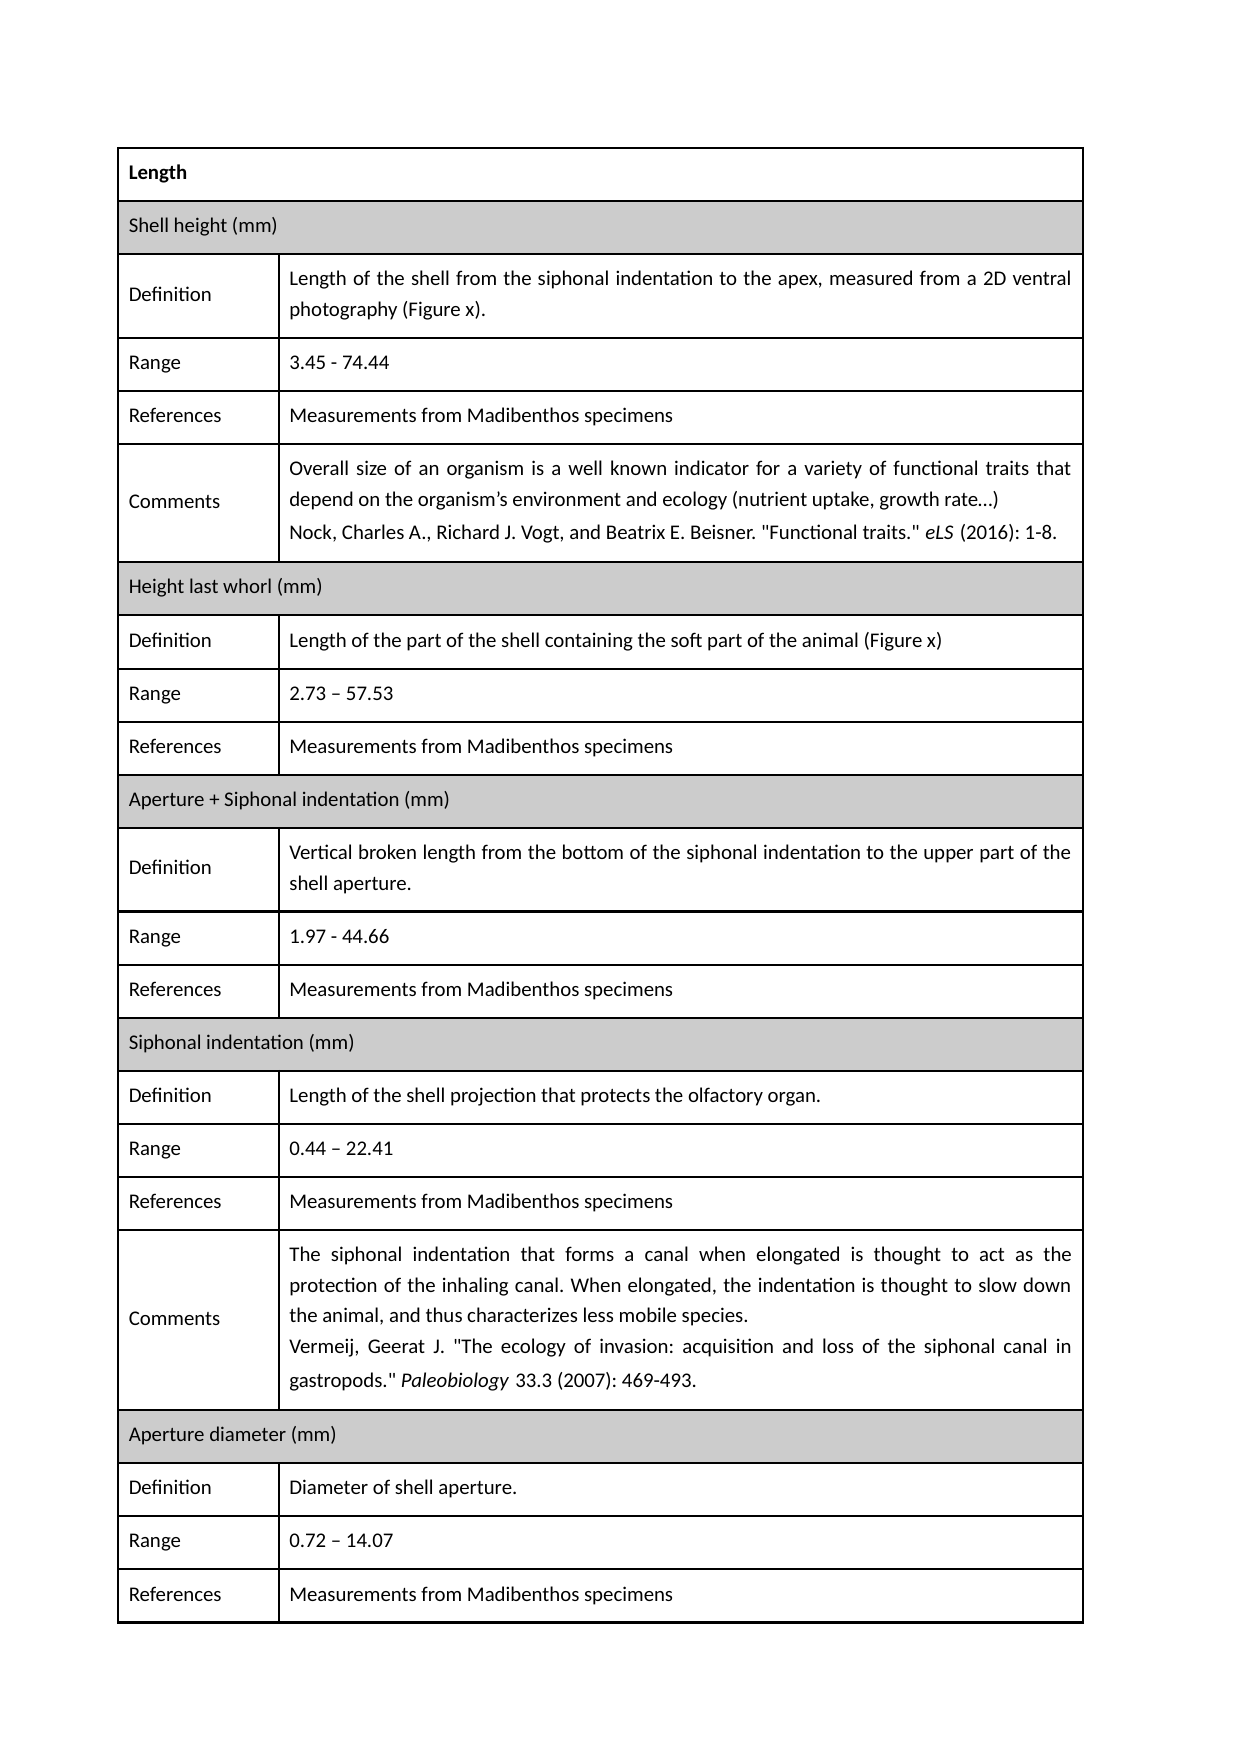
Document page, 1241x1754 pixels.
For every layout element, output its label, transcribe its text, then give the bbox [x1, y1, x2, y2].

table_cell Aperture + Siphonal indentation (mm) [119, 776, 1082, 827]
table_cell Overall size of an organism is a well known indicator for a variety of functional traits that depend on the organism’s environment and ecology (nutrient uptake, growth rate…) Nock, Charles A., Richard J. Vogt, and Beatrix E. Beisner. "Functional traits." eLS (2016): 1-8. [280, 445, 1082, 561]
table_cell Measurements from Madibenthos specimens [280, 723, 1082, 774]
table_cell Definition [119, 255, 278, 337]
table_cell 0.44 – 22.41 [280, 1125, 1082, 1176]
table_cell Vertical broken length from the bottom of the siphonal indentation to the upper part of the shell aperture. [280, 829, 1082, 910]
table_cell Diameter of shell aperture. [280, 1464, 1082, 1515]
table_cell References [119, 1570, 278, 1621]
table_cell Measurements from Madibenthos specimens [280, 966, 1082, 1017]
table_cell Range [119, 913, 278, 963]
table_cell Measurements from Madibenthos specimens [280, 392, 1082, 443]
table_cell Length of the part of the shell containing the soft part of the animal (Figure x) [280, 616, 1082, 667]
table_cell Comments [119, 1231, 278, 1409]
table_cell Definition [119, 829, 278, 910]
table_cell Definition [119, 616, 278, 667]
table_cell Comments [119, 445, 278, 561]
table_cell Range [119, 1125, 278, 1176]
table_cell References [119, 392, 278, 443]
table_cell Length of the shell projection that protects the olfactory organ. [280, 1072, 1082, 1123]
table_cell Measurements from Madibenthos specimens [280, 1178, 1082, 1229]
table_cell References [119, 1178, 278, 1229]
table_header Length [119, 149, 1082, 200]
table_cell 1.97 - 44.66 [280, 913, 1082, 963]
table_cell Range [119, 670, 278, 721]
table_cell Aperture diameter (mm) [119, 1411, 1082, 1462]
table_cell References [119, 966, 278, 1017]
table_cell Height last whorl (mm) [119, 563, 1082, 614]
table_cell Definition [119, 1072, 278, 1123]
table_cell Range [119, 339, 278, 390]
table_cell 2.73 – 57.53 [280, 670, 1082, 721]
table_cell Measurements from Madibenthos specimens [280, 1570, 1082, 1621]
table_cell Siphonal indentation (mm) [119, 1019, 1082, 1070]
table_cell Length of the shell from the siphonal indentation to the apex, measured from a 2D ventral photography (Figure x). [280, 255, 1082, 337]
table_cell The siphonal indentation that forms a canal when elongated is thought to act as the protection of the inhaling canal. When elongated, the indentation is thought to slow down the animal, and thus characterizes less mobile species. Vermeij, Geerat J. "The ecology of invasion: acquisition and loss of the siphonal canal in gastropods." Paleobiology 33.3 (2007): 469-493. [280, 1231, 1082, 1409]
table_cell Shell height (mm) [119, 202, 1082, 253]
table_cell Definition [119, 1464, 278, 1515]
table_cell References [119, 723, 278, 774]
table_cell Range [119, 1517, 278, 1568]
table_cell 3.45 - 74.44 [280, 339, 1082, 390]
table_cell 0.72 – 14.07 [280, 1517, 1082, 1568]
